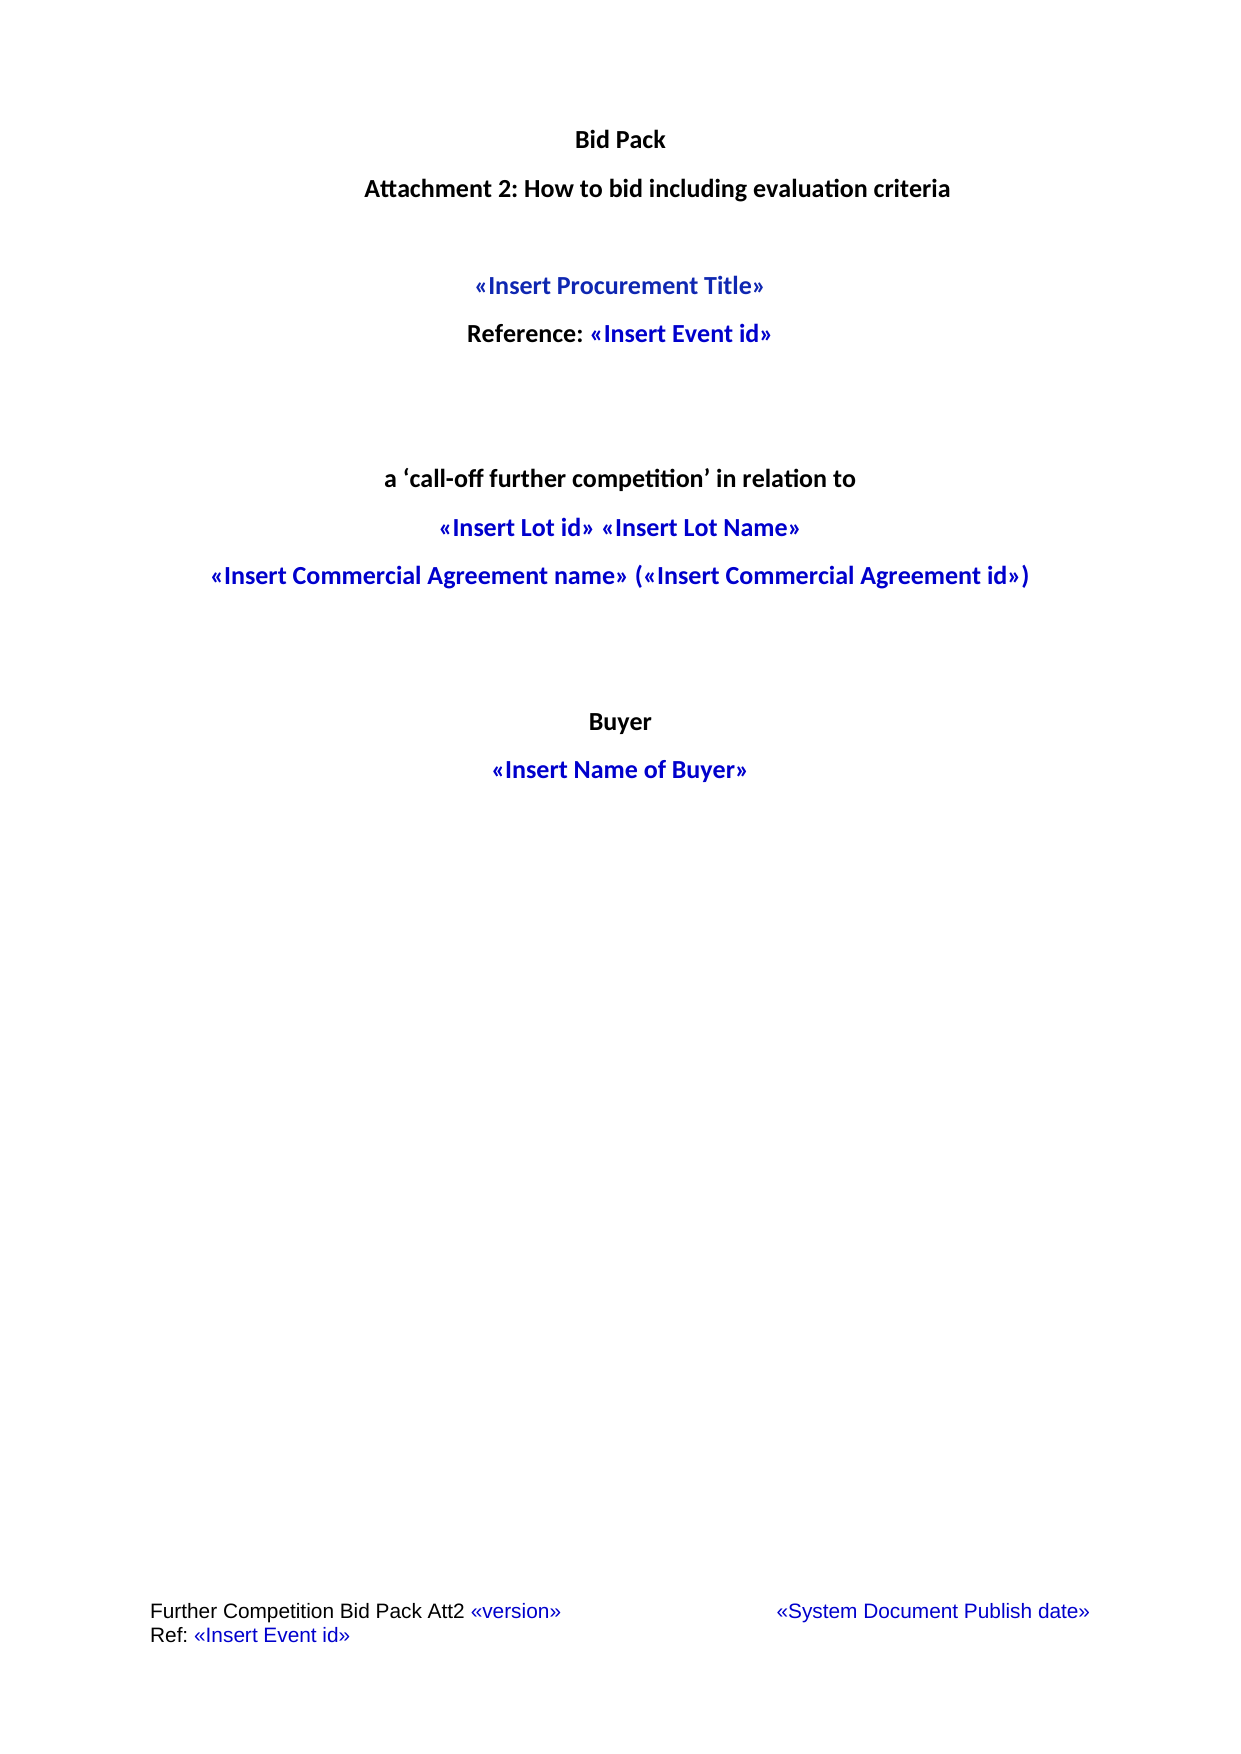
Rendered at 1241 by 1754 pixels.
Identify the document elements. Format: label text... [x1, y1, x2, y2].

text «Insert Name of Buyer» [150, 753, 1090, 785]
text «Insert Lot id» «Insert Lot Name» [150, 511, 1090, 543]
text Bid Pack [150, 123, 1090, 155]
text Buyer [150, 705, 1090, 736]
list Attachment 2: How to bid including evaluation criteria [225, 172, 1090, 204]
text «Insert Commercial Agreement name» («Insert Commercial Agreement id») [150, 559, 1090, 591]
text «Insert Procurement Title» [150, 269, 1090, 301]
text Reference: «Insert Event id» [150, 317, 1090, 349]
text a ‘call-off further competition’ in relation to [150, 462, 1090, 494]
